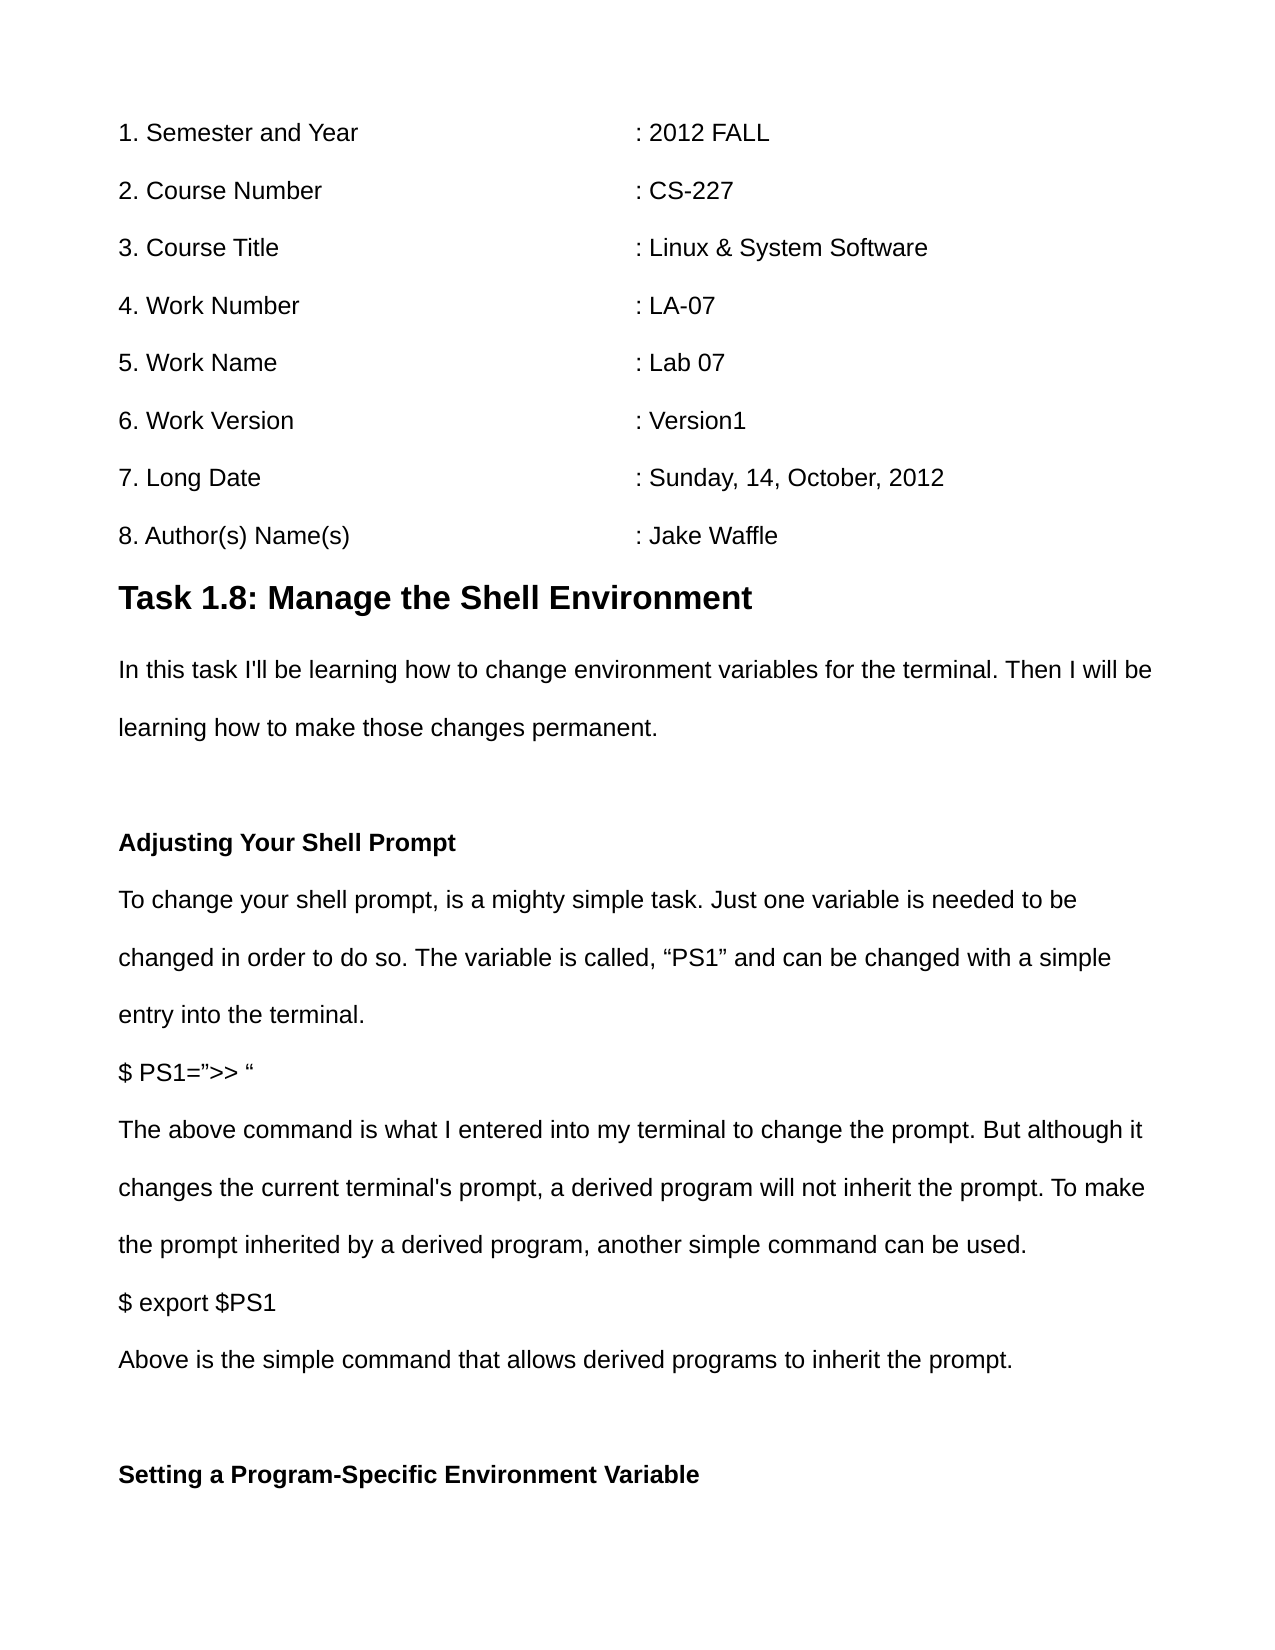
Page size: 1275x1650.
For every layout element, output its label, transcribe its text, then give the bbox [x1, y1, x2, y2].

text Adjusting Your Shell Prompt [118, 827, 1157, 856]
text In this task I'll be learning how to change environment variables for the terminal. Then I will be learning how to make those changes permanent. [118, 655, 1157, 741]
text 2. Course Number : CS-227 [118, 176, 1157, 204]
text $ export $PS1 [118, 1287, 1157, 1316]
text 5. Work Name : Lab 07 [118, 348, 1157, 377]
text 7. Long Date : Sunday, 14, October, 2012 [118, 463, 1157, 492]
text 8. Author(s) Name(s) : Jake Waffle [118, 521, 1157, 549]
text 1. Semester and Year : 2012 FALL [118, 118, 1157, 147]
text 3. Course Title : Linux & System Software [118, 233, 1157, 262]
text Above is the simple command that allows derived programs to inherit the prompt. [118, 1345, 1157, 1374]
text To change your shell prompt, is a mighty simple task. Just one variable is needed to be changed in order to do so. The variable is called, “PS1” and can be changed with a simple entry into the terminal. [118, 885, 1157, 1029]
text Task 1.8: Manage the Shell Environment [118, 578, 1157, 617]
text 4. Work Number : LA-07 [118, 291, 1157, 319]
text Setting a Program-Specific Environment Variable [118, 1460, 1157, 1489]
text The above command is what I entered into my terminal to change the prompt. But although it changes the current terminal's prompt, a derived program will not inherit the prompt. To make the prompt inherited by a derived program, another simple command can be used. [118, 1115, 1157, 1259]
text 6. Work Version : Version1 [118, 406, 1157, 434]
text $ PS1=”>> “ [118, 1057, 1157, 1086]
